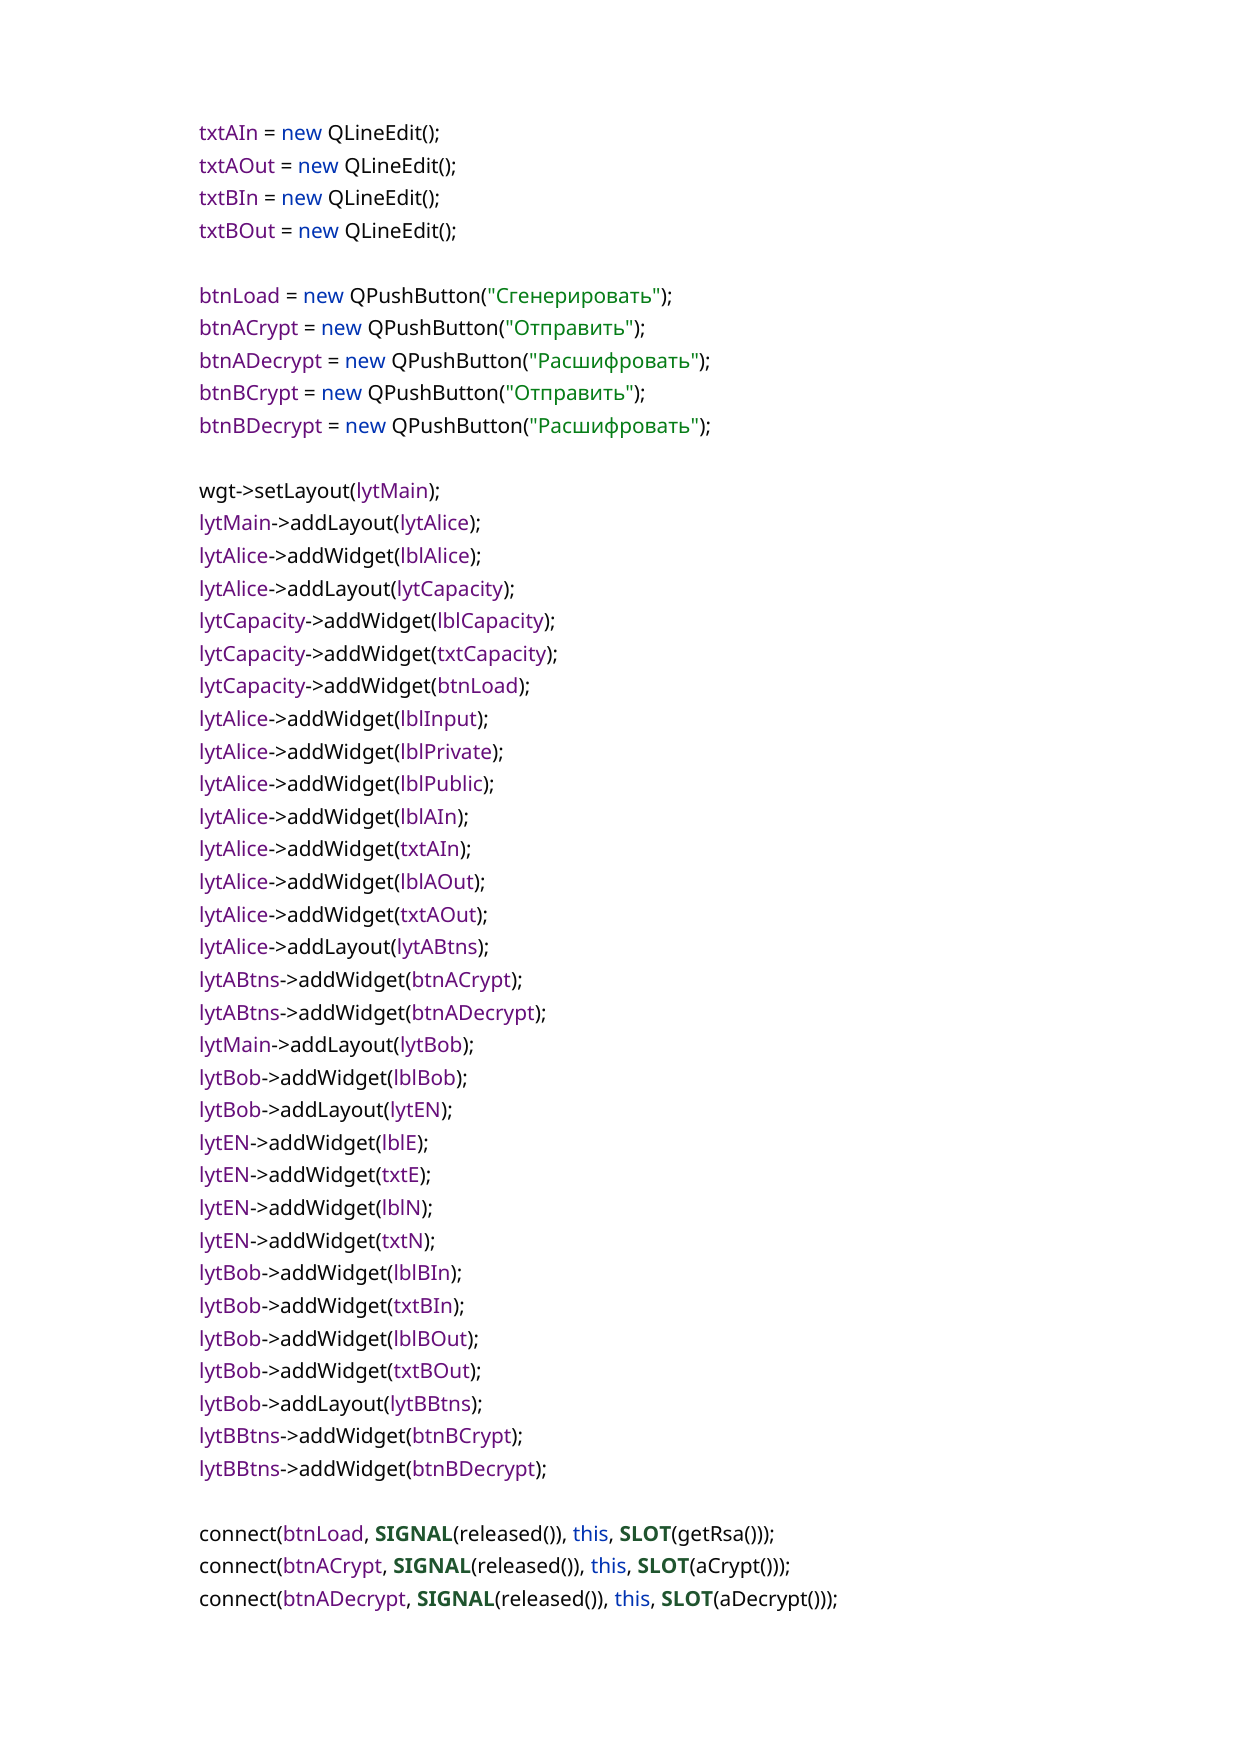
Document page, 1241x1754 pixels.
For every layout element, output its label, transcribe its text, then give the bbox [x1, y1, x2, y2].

text txtAIn = new QLineEdit(); txtAOut = new QLineEdit(); txtBIn = new QLineEdit(); txtBOut = new QLineEdit(); btnLoad = new QPushButton("Сгенерировать"); btnACrypt = new QPushButton("Отправить"); btnADecrypt = new QPushButton("Расшифровать"); btnBCrypt = new QPushButton("Отправить"); btnBDecrypt = new QPushButton("Расшифровать"); wgt->setLayout(lytMain); lytMain->addLayout(lytAlice); lytAlice->addWidget(lblAlice); lytAlice->addLayout(lytCapacity); lytCapacity->addWidget(lblCapacity); lytCapacity->addWidget(txtCapacity); lytCapacity->addWidget(btnLoad); lytAlice->addWidget(lblInput); lytAlice->addWidget(lblPrivate); lytAlice->addWidget(lblPublic); lytAlice->addWidget(lblAIn); lytAlice->addWidget(txtAIn); lytAlice->addWidget(lblAOut); lytAlice->addWidget(txtAOut); lytAlice->addLayout(lytABtns); lytABtns->addWidget(btnACrypt); lytABtns->addWidget(btnADecrypt); lytMain->addLayout(lytBob); lytBob->addWidget(lblBob); lytBob->addLayout(lytEN); lytEN->addWidget(lblE); lytEN->addWidget(txtE); lytEN->addWidget(lblN); lytEN->addWidget(txtN); lytBob->addWidget(lblBIn); lytBob->addWidget(txtBIn); lytBob->addWidget(lblBOut); lytBob->addWidget(txtBOut); lytBob->addLayout(lytBBtns); lytBBtns->addWidget(btnBCrypt); lytBBtns->addWidget(btnBDecrypt); connect(btnLoad, SIGNAL(released()), this, SLOT(getRsa())); connect(btnACrypt, SIGNAL(released()), this, SLOT(aCrypt())); connect(btnADecrypt, SIGNAL(released()), this, SLOT(aDecrypt())); [177, 118, 1152, 1612]
